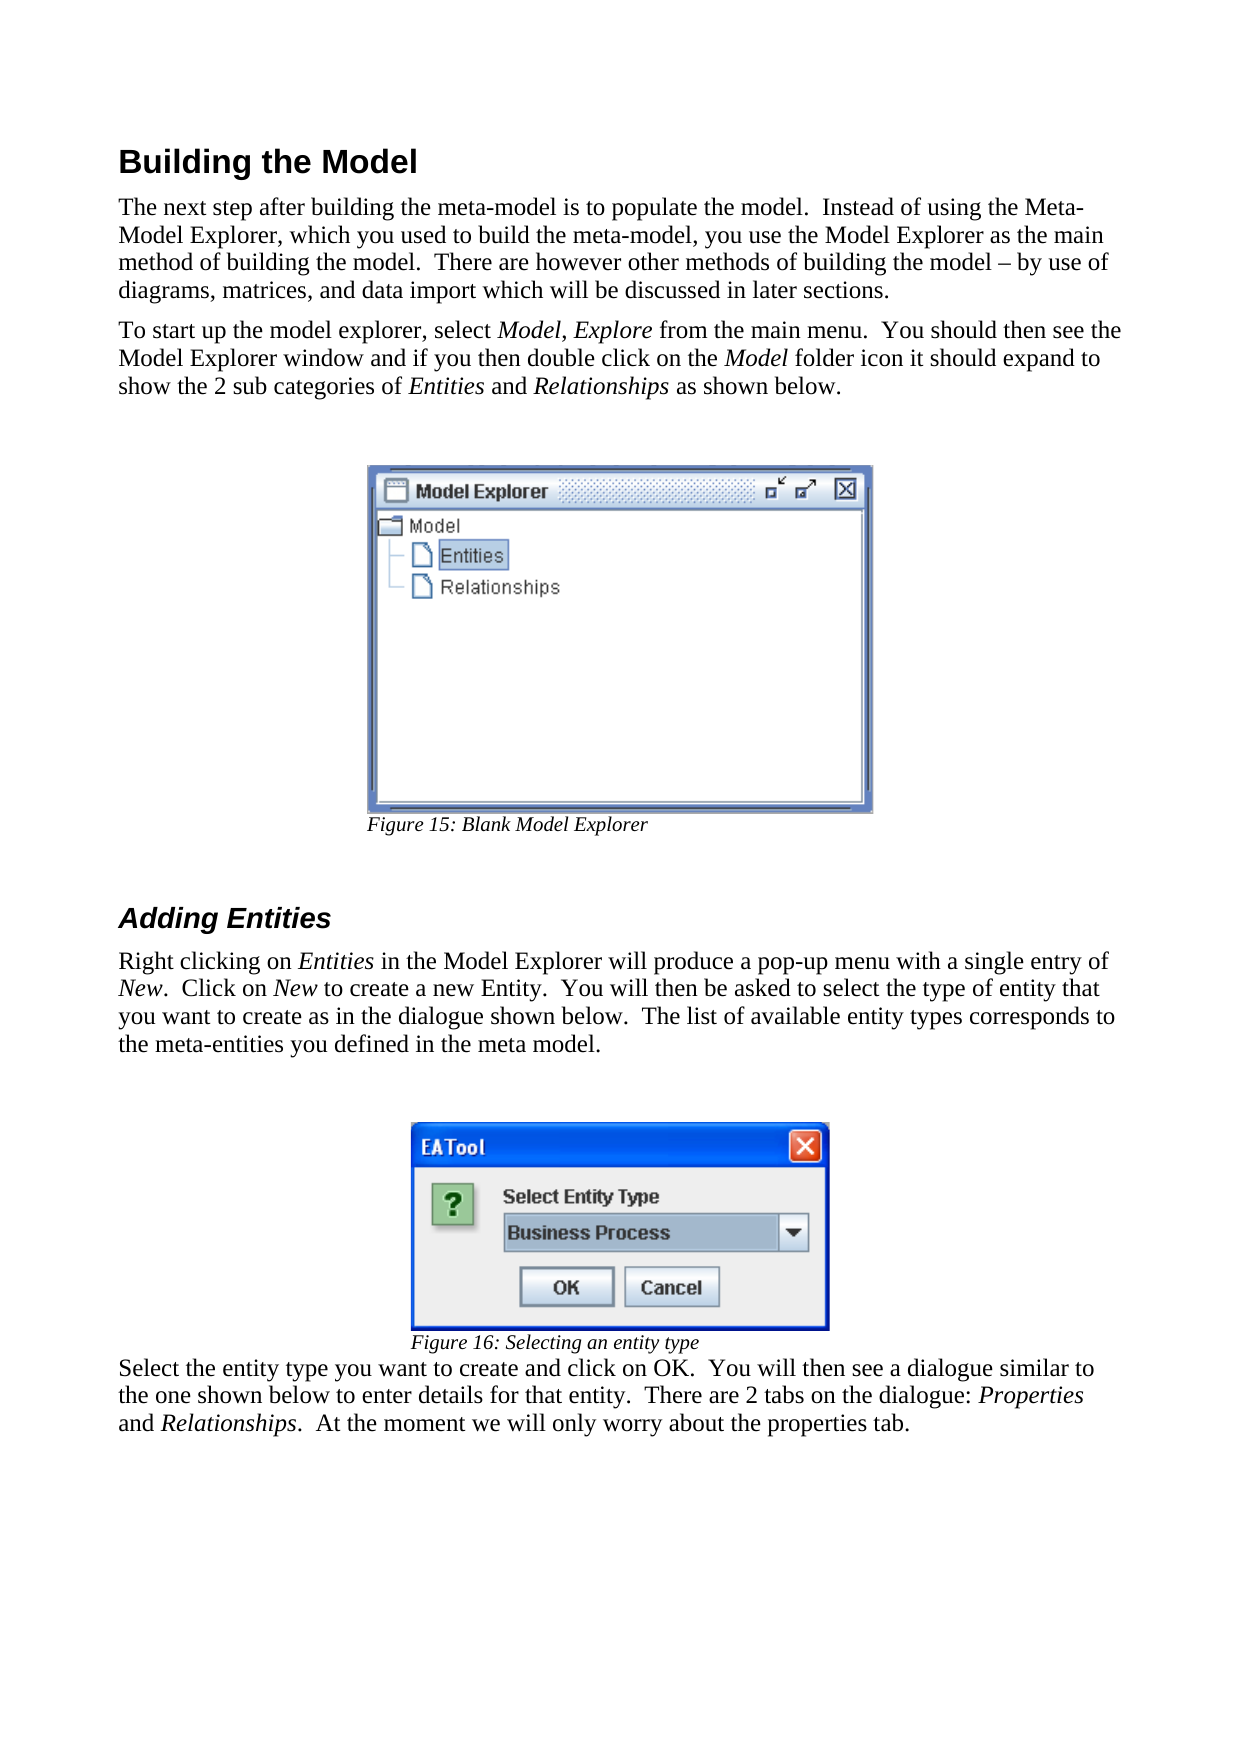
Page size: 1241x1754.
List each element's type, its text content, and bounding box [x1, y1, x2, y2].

text Figure 15: Blank Model Explorer [367, 814, 873, 836]
text Right clicking on Entities in the Model Explorer will produce a pop-up menu with a single entry of New. Click on New to create a new Entity. You will then be asked to select the type of entity that you want to create as in the dialogue shown below. The list of available entity types corresponds to the meta-entities you defined in the meta model. [118, 947, 1122, 1058]
picture [367, 465, 874, 814]
subtitle Building the Model [118, 143, 1122, 181]
text To start up the model explorer, select Model, Explore from the main menu. You should then see the Model Explorer window and if you then double click on the Model folder icon it should expand to show the 2 sub categories of Entities and Relationships as shown below. [118, 316, 1122, 399]
text The next step after building the meta-model is to populate the model. Instead of using the Meta-Model Explorer, which you used to build the meta-model, you use the Model Explorer as the main method of building the model. There are however other methods of building the model – by use of diagrams, matrices, and data import which will be discussed in later sections. [118, 193, 1122, 304]
text Figure 16: Selecting an entity type [411, 1331, 829, 1354]
text Select the entity type you want to create and click on OK. You will then see a dialogue similar to the one shown below to enter details for that entity. There are 2 tabs on the dialogue: Properties and Relationships. At the moment we will only worry about the properties tab. [118, 1190, 1122, 1437]
subtitle Adding Entities [118, 902, 1122, 934]
picture [410, 1122, 830, 1331]
